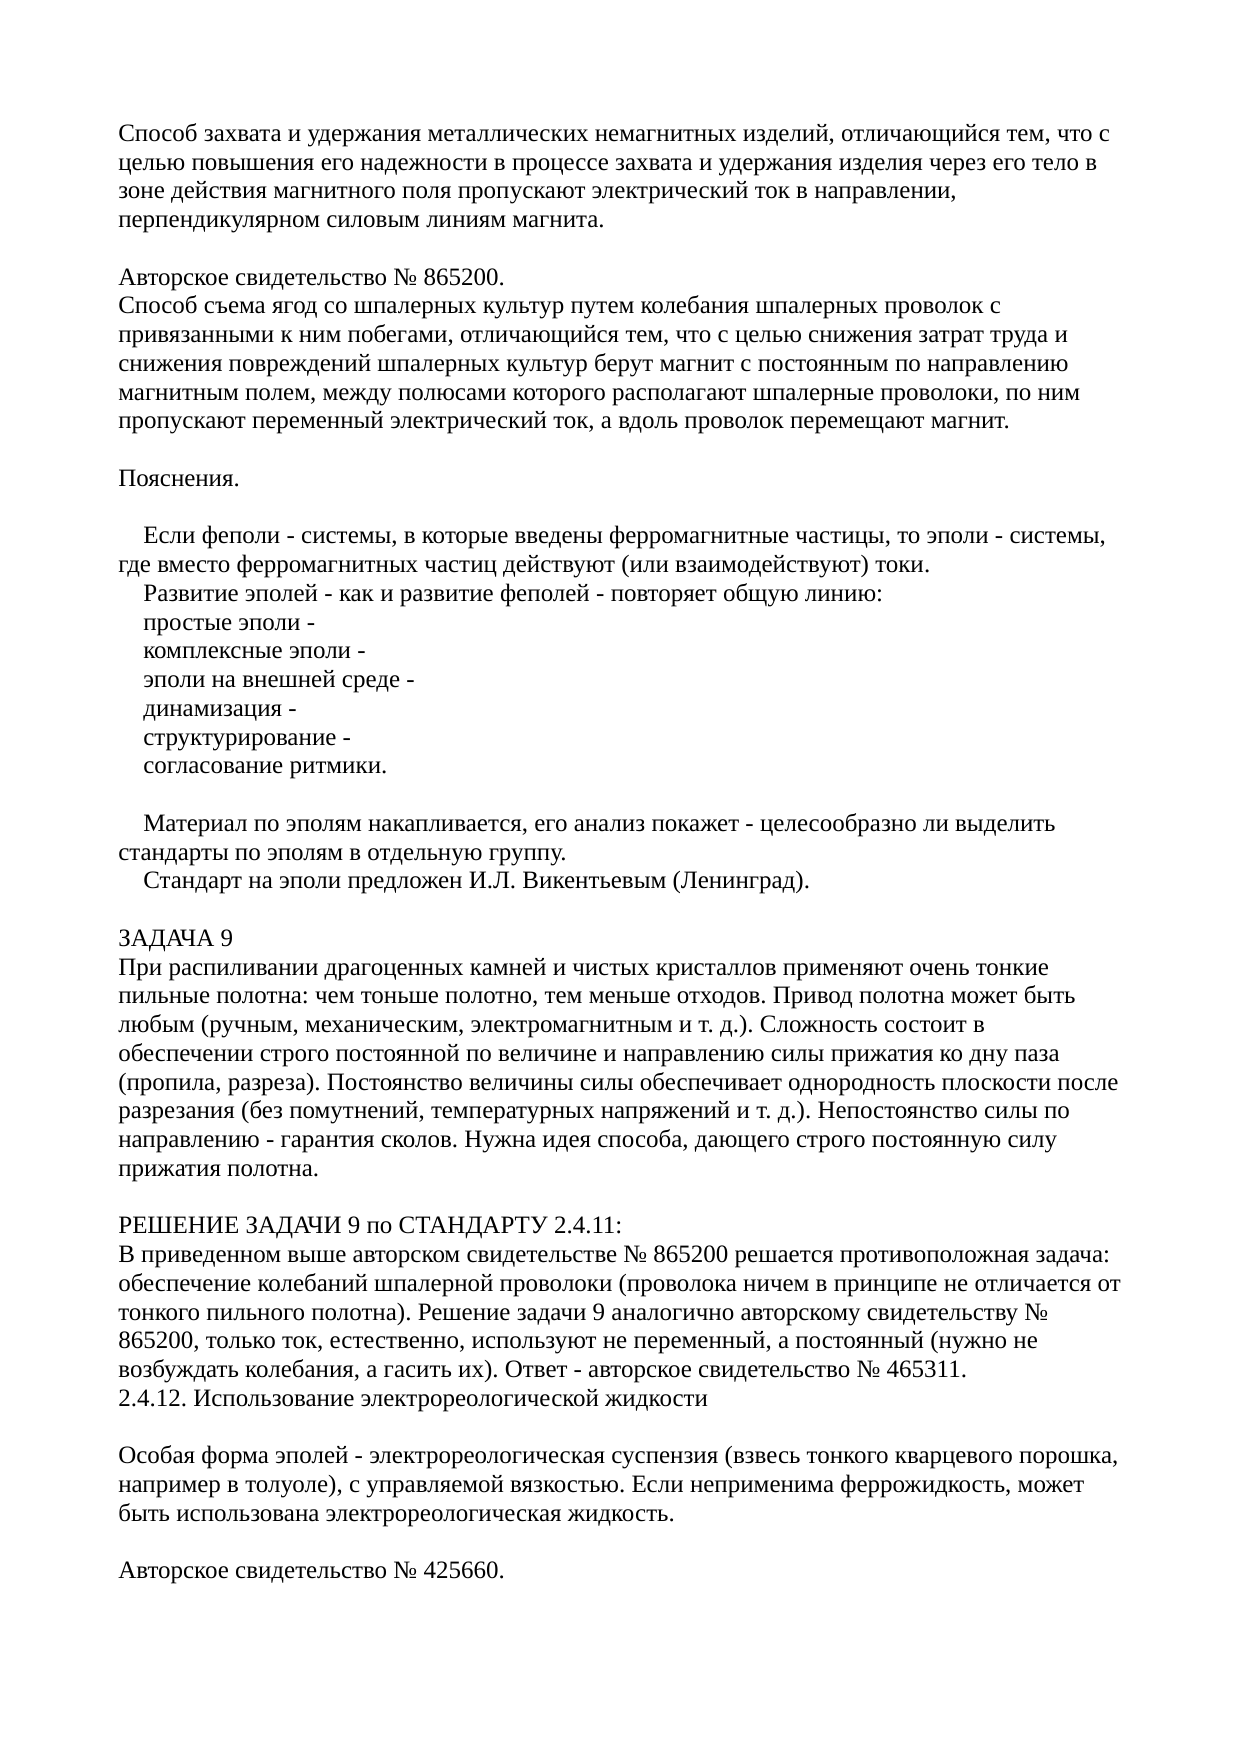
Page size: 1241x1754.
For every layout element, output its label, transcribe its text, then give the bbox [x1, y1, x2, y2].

text комплексные эполи - [118, 636, 1122, 664]
text согласование ритмики. [118, 751, 1122, 779]
text Пояснения. [118, 463, 1122, 492]
text Способ съема ягод со шпалерных культур путем колебания шпалерных проволок с привязанными к ним побегами, отличающийся тем, что с целью снижения затрат труда и снижения повреждений шпалерных культур берут магнит с постоянным по направлению магнитным полем, между полюсами которого располагают шпалерные проволоки, по ним пропускают переменный электрический ток, а вдоль проволок перемещают магнит. [118, 291, 1122, 434]
text Способ захвата и удержания металлических немагнитных изделий, отличающийся тем, что с целью повышения его надежности в процессе захвата и удержания изделия через его тело в зоне действия магнитного поля пропускают электрический ток в направлении, перпендикулярном силовым линиям магнита. [118, 118, 1122, 233]
text Особая форма эполей - электрореологическая суспензия (взвесь тонкого кварцевого порошка, например в толуоле), с управляемой вязкостью. Если неприменима феррожидкость, может быть использована электрореологическая жидкость. [118, 1441, 1122, 1527]
text Материал по эполям накапливается, его анализ покажет - целесообразно ли выделить стандарты по эполям в отдельную группу. [118, 808, 1122, 866]
text динамизация - [118, 693, 1122, 722]
text простые эполи - [118, 607, 1122, 636]
text РЕШЕНИЕ ЗАДАЧИ 9 по СТАНДАРТУ 2.4.11: [118, 1211, 1122, 1239]
text Стандарт на эполи предложен И.Л. Викентьевым (Ленинград). [118, 866, 1122, 894]
text Если феполи - системы, в которые введены ферромагнитные частицы, то эполи - системы, где вместо ферромагнитных частиц действуют (или взаимодействуют) токи. [118, 521, 1122, 578]
text Авторское свидетельство № 425660. [118, 1556, 1122, 1584]
text Развитие эполей - как и развитие феполей - повторяет общую линию: [118, 578, 1122, 607]
text При распиливании драгоценных камней и чистых кристаллов применяют очень тонкие пильные полотна: чем тоньше полотно, тем меньше отходов. Привод полотна может быть любым (ручным, механическим, электромагнитным и т. д.). Сложность состоит в обеспечении строго постоянной по величине и направлению силы прижатия ко дну паза (пропила, разреза). Постоянство величины силы обеспечивает однородность плоскости после разрезания (без помутнений, температурных напряжений и т. д.). Непостоянство силы по направлению - гарантия сколов. Нужна идея способа, дающего строго постоянную силу прижатия полотна. [118, 952, 1122, 1182]
text ЗАДАЧА 9 [118, 923, 1122, 952]
text Авторское свидетельство № 865200. [118, 262, 1122, 291]
text эполи на внешней среде - [118, 664, 1122, 693]
text В приведенном выше авторском свидетельстве № 865200 решается противоположная задача: обеспечение колебаний шпалерной проволоки (проволока ничем в принципе не отличается от тонкого пильного полотна). Решение задачи 9 аналогично авторскому свидетельству № 865200, только ток, естественно, используют не переменный, а постоянный (нужно не возбуждать колебания, а гасить их). Ответ - авторское свидетельство № 465311. [118, 1239, 1122, 1383]
text структурирование - [118, 722, 1122, 751]
text 2.4.12. Использование электрореологической жидкости [118, 1383, 1122, 1412]
